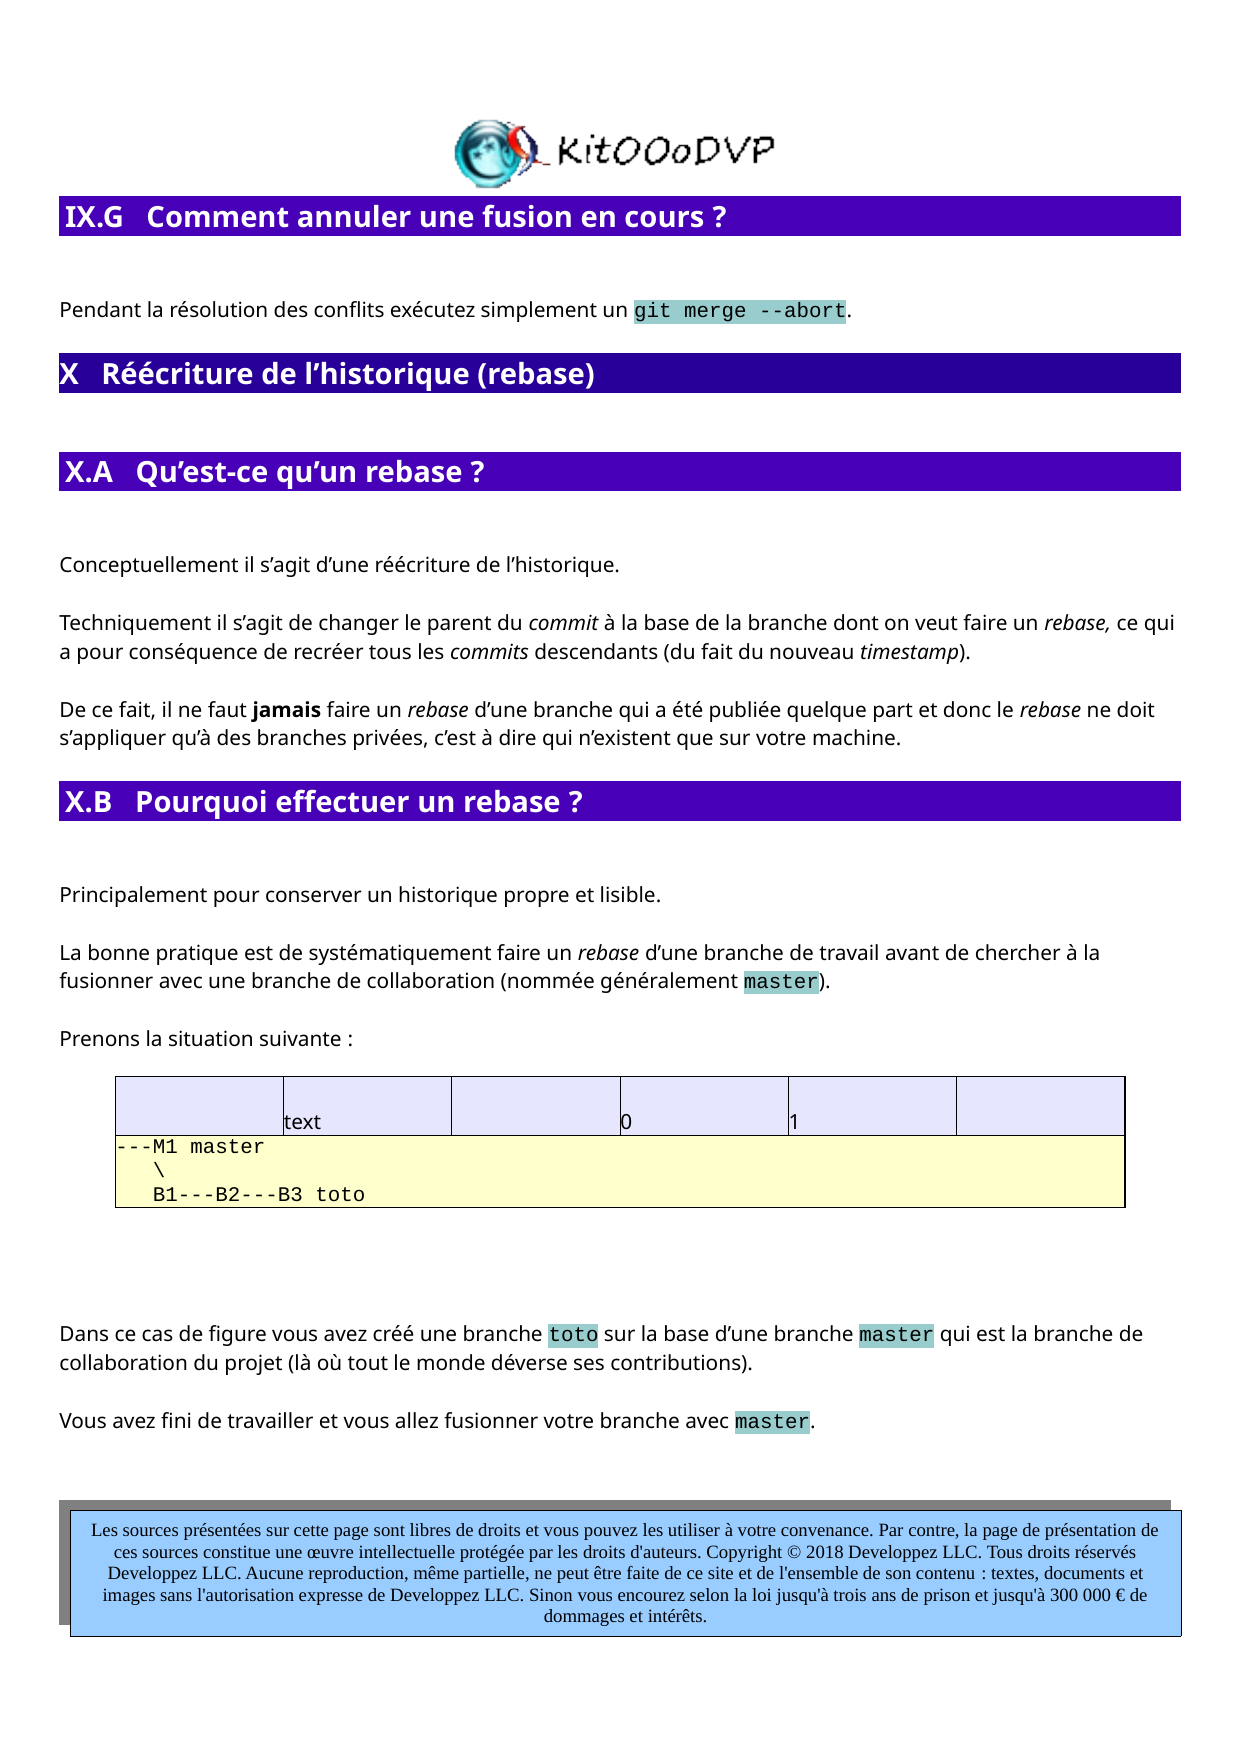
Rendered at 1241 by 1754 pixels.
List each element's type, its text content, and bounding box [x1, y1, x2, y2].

text De ce fait, il ne faut jamais faire un rebase d’une branche qui a été publiée quelque part et donc le rebase ne doit s’appliquer qu’à des branches privées, c’est à dire qui n’existent que sur votre machine. [59, 695, 1181, 752]
table_header 0 [621, 1077, 788, 1135]
table_header [452, 1077, 620, 1135]
text La bonne pratique est de systématiquement faire un rebase d’une branche de travail avant de chercher à la fusionner avec une branche de collaboration (nommée généralement master). [59, 938, 1181, 994]
table_header text [284, 1077, 451, 1135]
subtitle Pourquoi effectuer un rebase ? [59, 781, 1181, 821]
table_header 1 [789, 1077, 956, 1135]
table_header [957, 1077, 1124, 1135]
text Principalement pour conserver un historique propre et lisible. [59, 880, 1181, 908]
text Prenons la situation suivante : [59, 1024, 1181, 1052]
text Pendant la résolution des conflits exécutez simplement un git merge --abort. [59, 295, 1181, 324]
picture [453, 118, 781, 191]
text Dans ce cas de figure vous avez créé une branche toto sur la base d’une branche master qui est la branche de collaboration du projet (là où tout le monde déverse ses contributions). [59, 1319, 1181, 1376]
subtitle Comment annuler une fusion en cours ? [59, 196, 1181, 236]
subtitle Qu’est-ce qu’un rebase ? [59, 452, 1181, 491]
table_header [116, 1077, 283, 1135]
subtitle Réécriture de l’historique (rebase) [59, 353, 1181, 393]
text Conceptuellement il s’agit d’une réécriture de l’historique. [59, 550, 1181, 579]
text Techniquement il s’agit de changer le parent du commit à la base de la branche dont on veut faire un rebase, ce qui a pour conséquence de recréer tous les commits descendants (du fait du nouveau timestamp). [59, 608, 1181, 665]
text Vous avez fini de travailler et vous allez fusionner votre branche avec master. [59, 1406, 1181, 1434]
